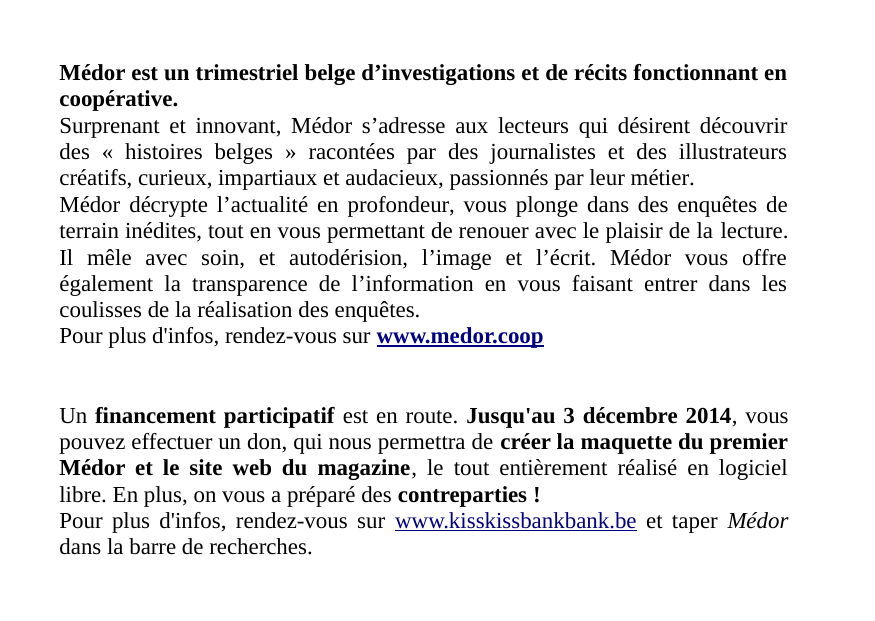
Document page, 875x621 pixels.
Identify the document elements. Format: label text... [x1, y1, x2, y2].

text Surprenant et innovant, Médor s’adresse aux lecteurs qui désirent découvrir des « histoires belges » racontées par des journalistes et des illustrateurs créatifs, curieux, impartiaux et audacieux, passionnés par leur métier. [59, 112, 788, 191]
text Pour plus d'infos, rendez-vous sur www.kisskissbankbank.be et taper Médor dans la barre de recherches. [59, 507, 788, 560]
text Un financement participatif est en route. Jusqu'au 3 décembre 2014, vous pouvez effectuer un don, qui nous permettra de créer la maquette du premier Médor et le site web du magazine, le tout entièrement réalisé en logiciel libre. En plus, on vous a préparé des contreparties ! [59, 402, 788, 507]
text Médor est un trimestriel belge d’investigations et de récits fonctionnant en coopérative. [59, 59, 788, 112]
text Médor décrypte l’actualité en profondeur, vous plonge dans des enquêtes de terrain inédites, tout en vous permettant de renouer avec le plaisir de la lecture. Il mêle avec soin, et autodérision, l’image et l’écrit. Médor vous offre également la transparence de l’information en vous faisant entrer dans les coulisses de la réalisation des enquêtes. [59, 191, 788, 323]
text Pour plus d'infos, rendez-vous sur www.medor.coop [59, 323, 788, 349]
